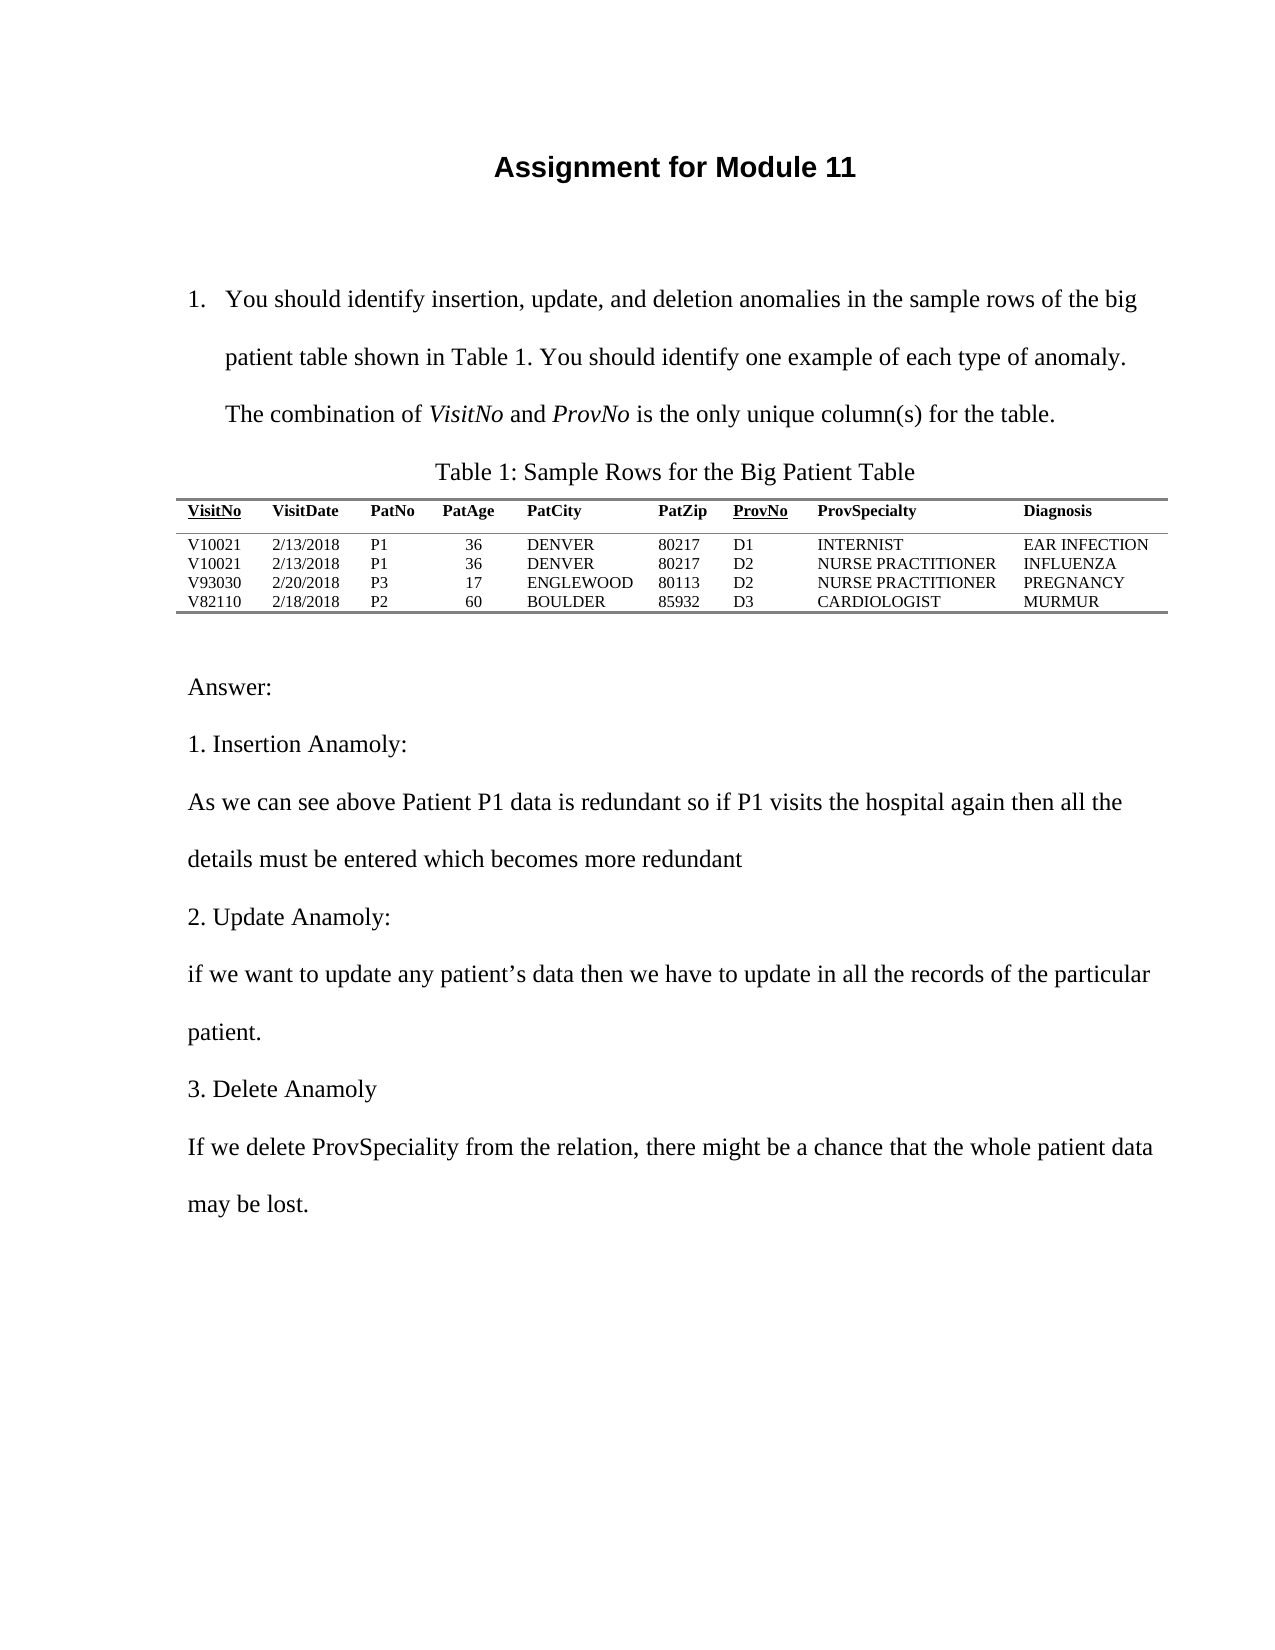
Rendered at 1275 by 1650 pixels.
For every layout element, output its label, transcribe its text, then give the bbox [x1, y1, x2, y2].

table_cell P2 [359, 592, 431, 611]
text 2. Update Anamoly: [187, 902, 1162, 930]
title Table 1: Sample Rows for the Big Patient Table [187, 457, 1162, 485]
table_header PatCity [516, 501, 647, 533]
table_cell 2/13/2018 [261, 534, 359, 553]
table_cell Englewood [516, 573, 647, 592]
table_cell 85932 [647, 592, 722, 611]
table_cell pregnancy [1012, 573, 1167, 592]
table_cell 80217 [647, 554, 722, 573]
table_cell cardiologist [806, 592, 1012, 611]
table_header VisitNo [176, 501, 261, 533]
table_cell 2/20/2018 [261, 573, 359, 592]
table_header Diagnosis [1012, 501, 1167, 533]
table_cell 36 [431, 534, 516, 553]
text if we want to update any patient’s data then we have to update in all the records of the particular patient. [187, 959, 1162, 1045]
table_cell 36 [431, 554, 516, 573]
table_cell 60 [431, 592, 516, 611]
table_cell Ear Infection [1012, 534, 1167, 553]
text If we delete ProvSpeciality from the relation, there might be a chance that the whole patient data may be lost. [187, 1132, 1162, 1218]
table_header VisitDate [261, 501, 359, 533]
table_cell INFLUENZA [1012, 554, 1167, 573]
table_header PatZip [647, 501, 722, 533]
subtitle Assignment for Module 11 [187, 150, 1162, 183]
table_cell Boulder [516, 592, 647, 611]
list You should identify insertion, update, and deletion anomalies in the sample rows of the big patient table shown in Table 1. You should identify one example of each type of anomaly. The combination of VisitNo and ProvNo is the only unique column(s) for the table. [187, 284, 1162, 428]
table_cell V82110 [176, 592, 261, 611]
table_cell D2 [722, 554, 806, 573]
table_header PatNo [359, 501, 431, 533]
table_cell Denver [516, 554, 647, 573]
table_cell 17 [431, 573, 516, 592]
table_cell P1 [359, 554, 431, 573]
text 1. Insertion Anamoly: [187, 729, 1162, 758]
table_cell V10021 [176, 534, 261, 553]
table_header ProvNo [722, 501, 806, 533]
table_header PatAge [431, 501, 516, 533]
table_cell NURSE PRACTITIONER [806, 573, 1012, 592]
text 3. Delete Anamoly [187, 1074, 1162, 1103]
text As we can see above Patient P1 data is redundant so if P1 visits the hospital again then all the details must be entered which becomes more redundant [187, 787, 1162, 873]
table_cell P3 [359, 573, 431, 592]
table_header ProvSpecialty [806, 501, 1012, 533]
table_cell murmur [1012, 592, 1167, 611]
table_cell V93030 [176, 573, 261, 592]
table_cell V10021 [176, 554, 261, 573]
table_cell 2/13/2018 [261, 554, 359, 573]
table_cell D3 [722, 592, 806, 611]
table_cell internist [806, 534, 1012, 553]
table_cell P1 [359, 534, 431, 553]
text Answer: [187, 672, 1162, 700]
table_cell NURSE PractiTIoner [806, 554, 1012, 573]
table_cell D2 [722, 573, 806, 592]
table_cell 80217 [647, 534, 722, 553]
table_cell 2/18/2018 [261, 592, 359, 611]
table_cell D1 [722, 534, 806, 553]
table_cell 80113 [647, 573, 722, 592]
table_cell Denver [516, 534, 647, 553]
